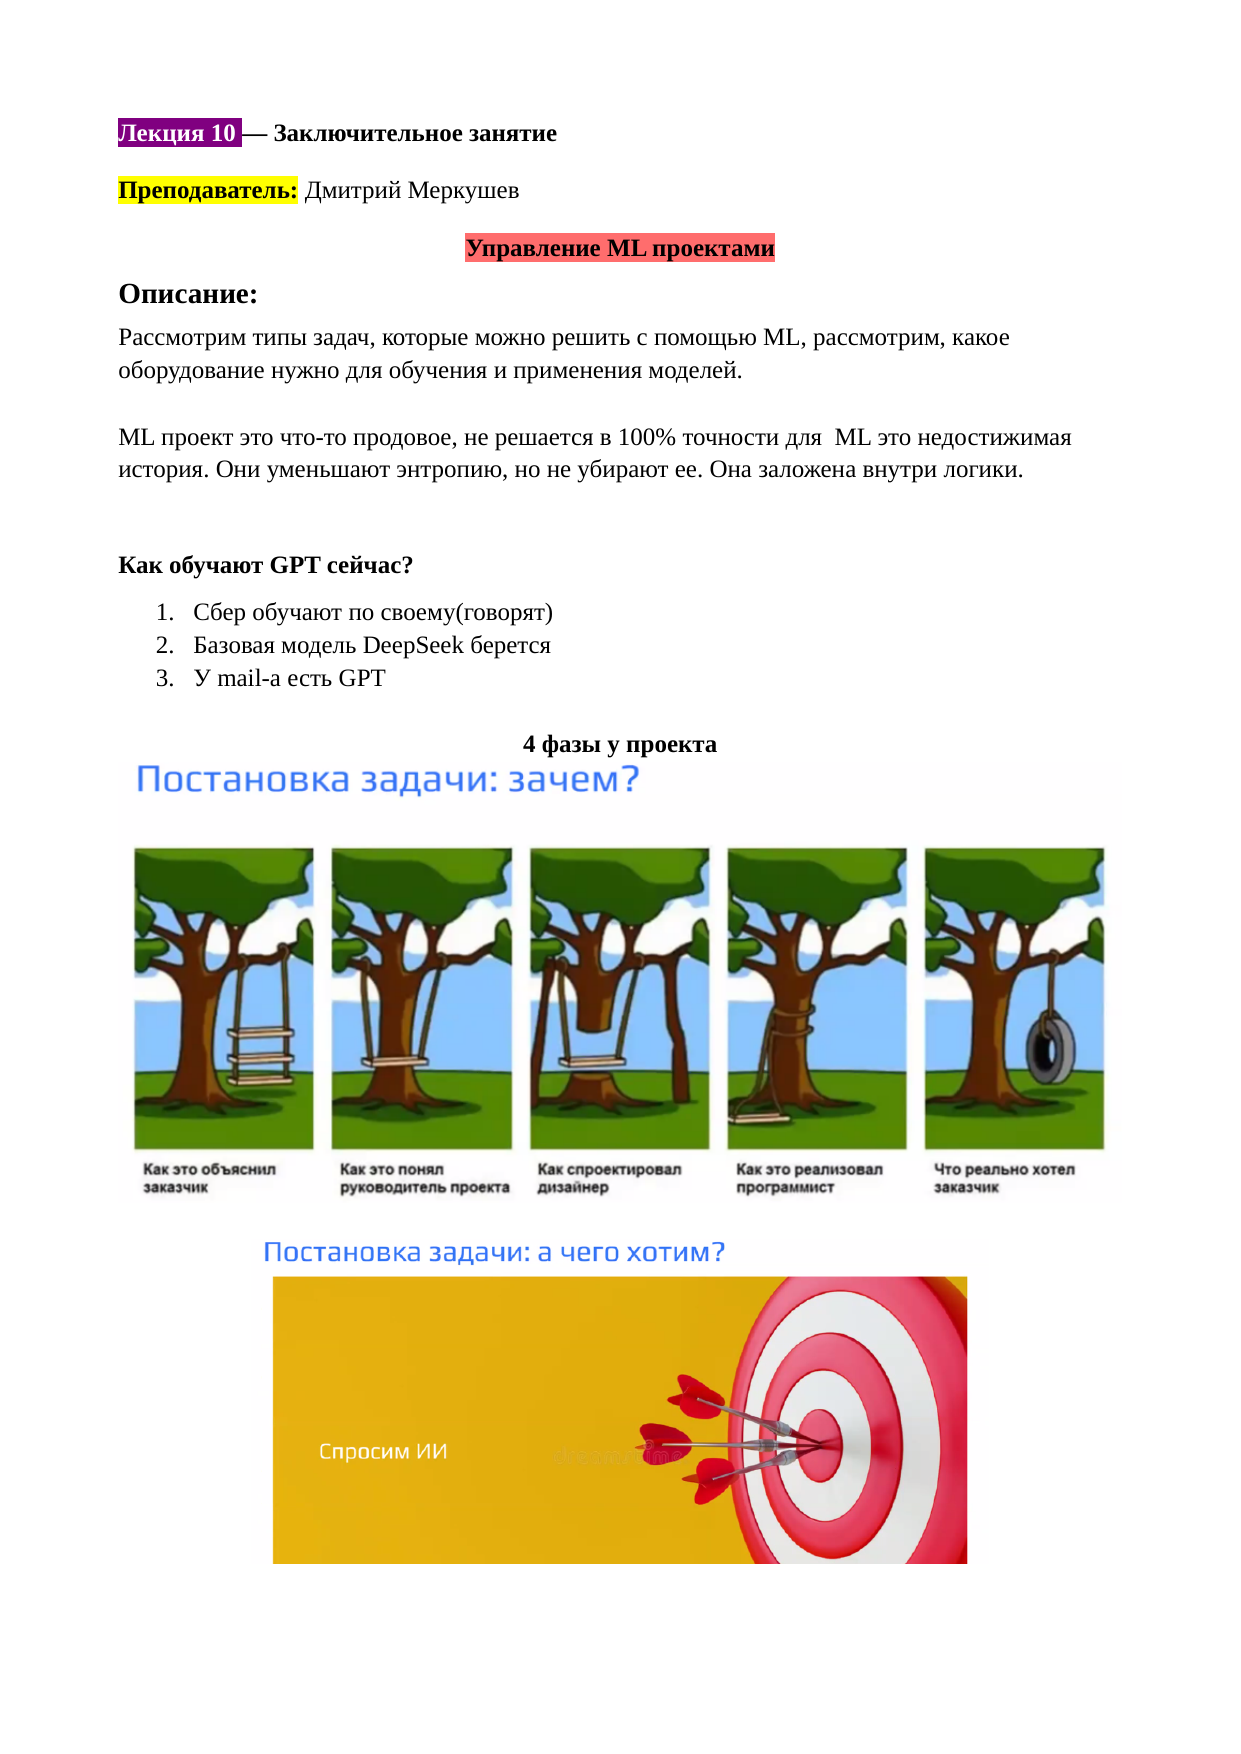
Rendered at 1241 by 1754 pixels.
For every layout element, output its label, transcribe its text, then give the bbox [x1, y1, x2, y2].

text Лекция 10 — Заключительное занятие [118, 118, 1122, 147]
list У mail-а есть GPT [156, 663, 1122, 692]
picture [250, 1239, 990, 1564]
text 4 фазы у проекта [118, 729, 1122, 758]
text Управление ML проектами [118, 233, 1122, 262]
text Как обучают GPT сейчас? [118, 550, 1122, 578]
picture [118, 762, 1123, 1203]
subtitle Описание: [118, 276, 1122, 310]
list Сбер обучают по своему(говорят) [156, 597, 1122, 626]
list Базовая модель DeepSeek берется [156, 630, 1122, 659]
text Преподаватель: Дмитрий Меркушев [118, 176, 1122, 204]
text Рассмотрим типы задач, которые можно решить с помощью ML, рассмотрим, какое оборудование нужно для обучения и применения моделей. [118, 322, 1122, 384]
text ML проект это что-то продовое, не решается в 100% точности для ML это недостижимая история. Они уменьшают энтропию, но не убирают ее. Она заложена внутри логики. [118, 422, 1122, 483]
